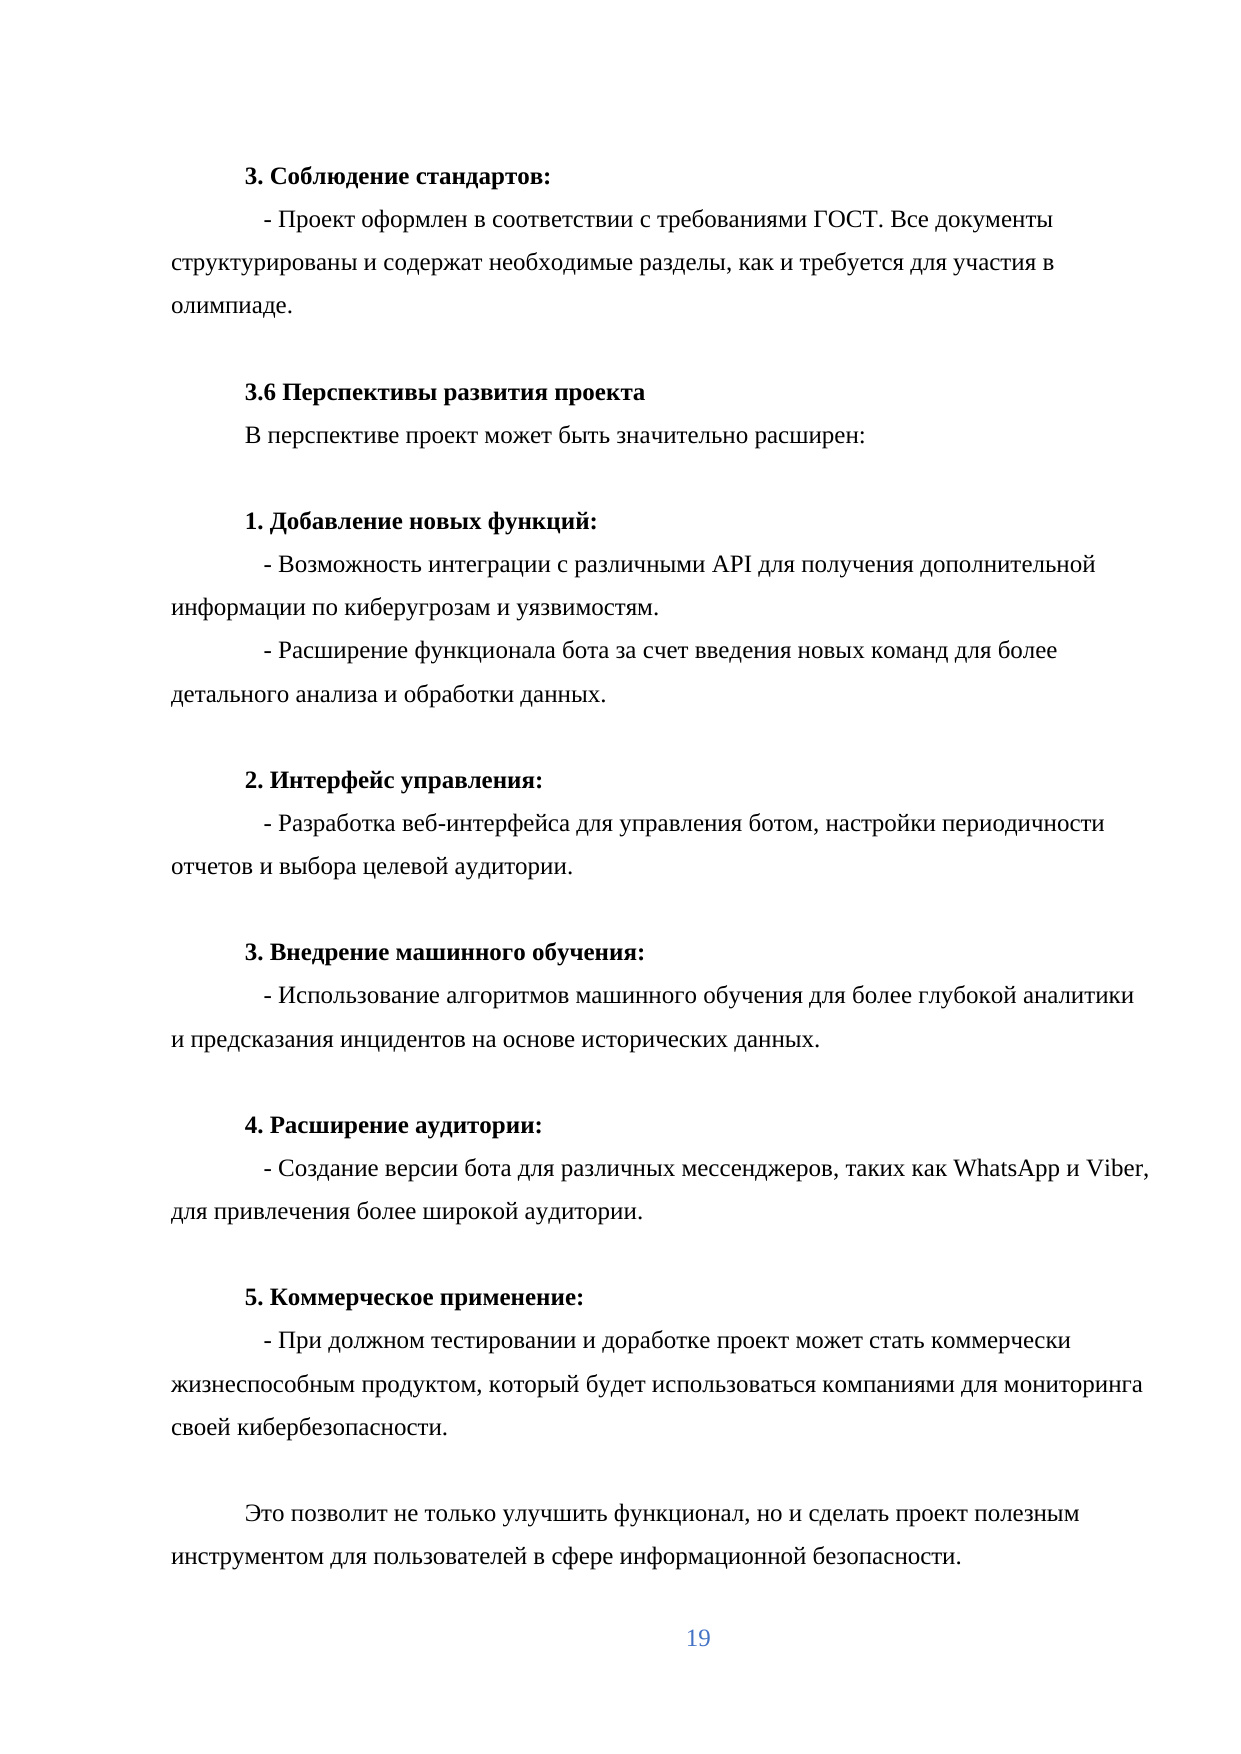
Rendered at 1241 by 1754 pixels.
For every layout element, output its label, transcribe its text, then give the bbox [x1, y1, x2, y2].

text - Создание версии бота для различных мессенджеров, таких как WhatsApp и Viber, для привлечения более широкой аудитории. [171, 1153, 1152, 1225]
text 5. Коммерческое применение: [171, 1282, 1152, 1311]
text Это позволит не только улучшить функционал, но и сделать проект полезным инструментом для пользователей в сфере информационной безопасности. [171, 1498, 1152, 1570]
text 1. Добавление новых функций: [171, 506, 1152, 535]
text 3. Соблюдение стандартов: [171, 161, 1152, 190]
text В перспективе проект может быть значительно расширен: [171, 420, 1152, 449]
text 3. Внедрение машинного обучения: [171, 937, 1152, 966]
text - Использование алгоритмов машинного обучения для более глубокой аналитики и предсказания инцидентов на основе исторических данных. [171, 981, 1152, 1052]
text 2. Интерфейс управления: [171, 765, 1152, 794]
text - При должном тестировании и доработке проект может стать коммерчески жизнеспособным продуктом, который будет использоваться компаниями для мониторинга своей кибербезопасности. [171, 1326, 1152, 1441]
text - Возможность интеграции с различными API для получения дополнительной информации по киберугрозам и уязвимостям. [171, 549, 1152, 621]
text - Расширение функционала бота за счет введения новых команд для более детального анализа и обработки данных. [171, 636, 1152, 707]
text - Проект оформлен в соответствии с требованиями ГОСТ. Все документы структурированы и содержат необходимые разделы, как и требуется для участия в олимпиаде. [171, 204, 1152, 319]
text 3.6 Перспективы развития проекта [171, 377, 1152, 406]
text - Разработка веб-интерфейса для управления ботом, настройки периодичности отчетов и выбора целевой аудитории. [171, 808, 1152, 880]
text 4. Расширение аудитории: [171, 1110, 1152, 1139]
